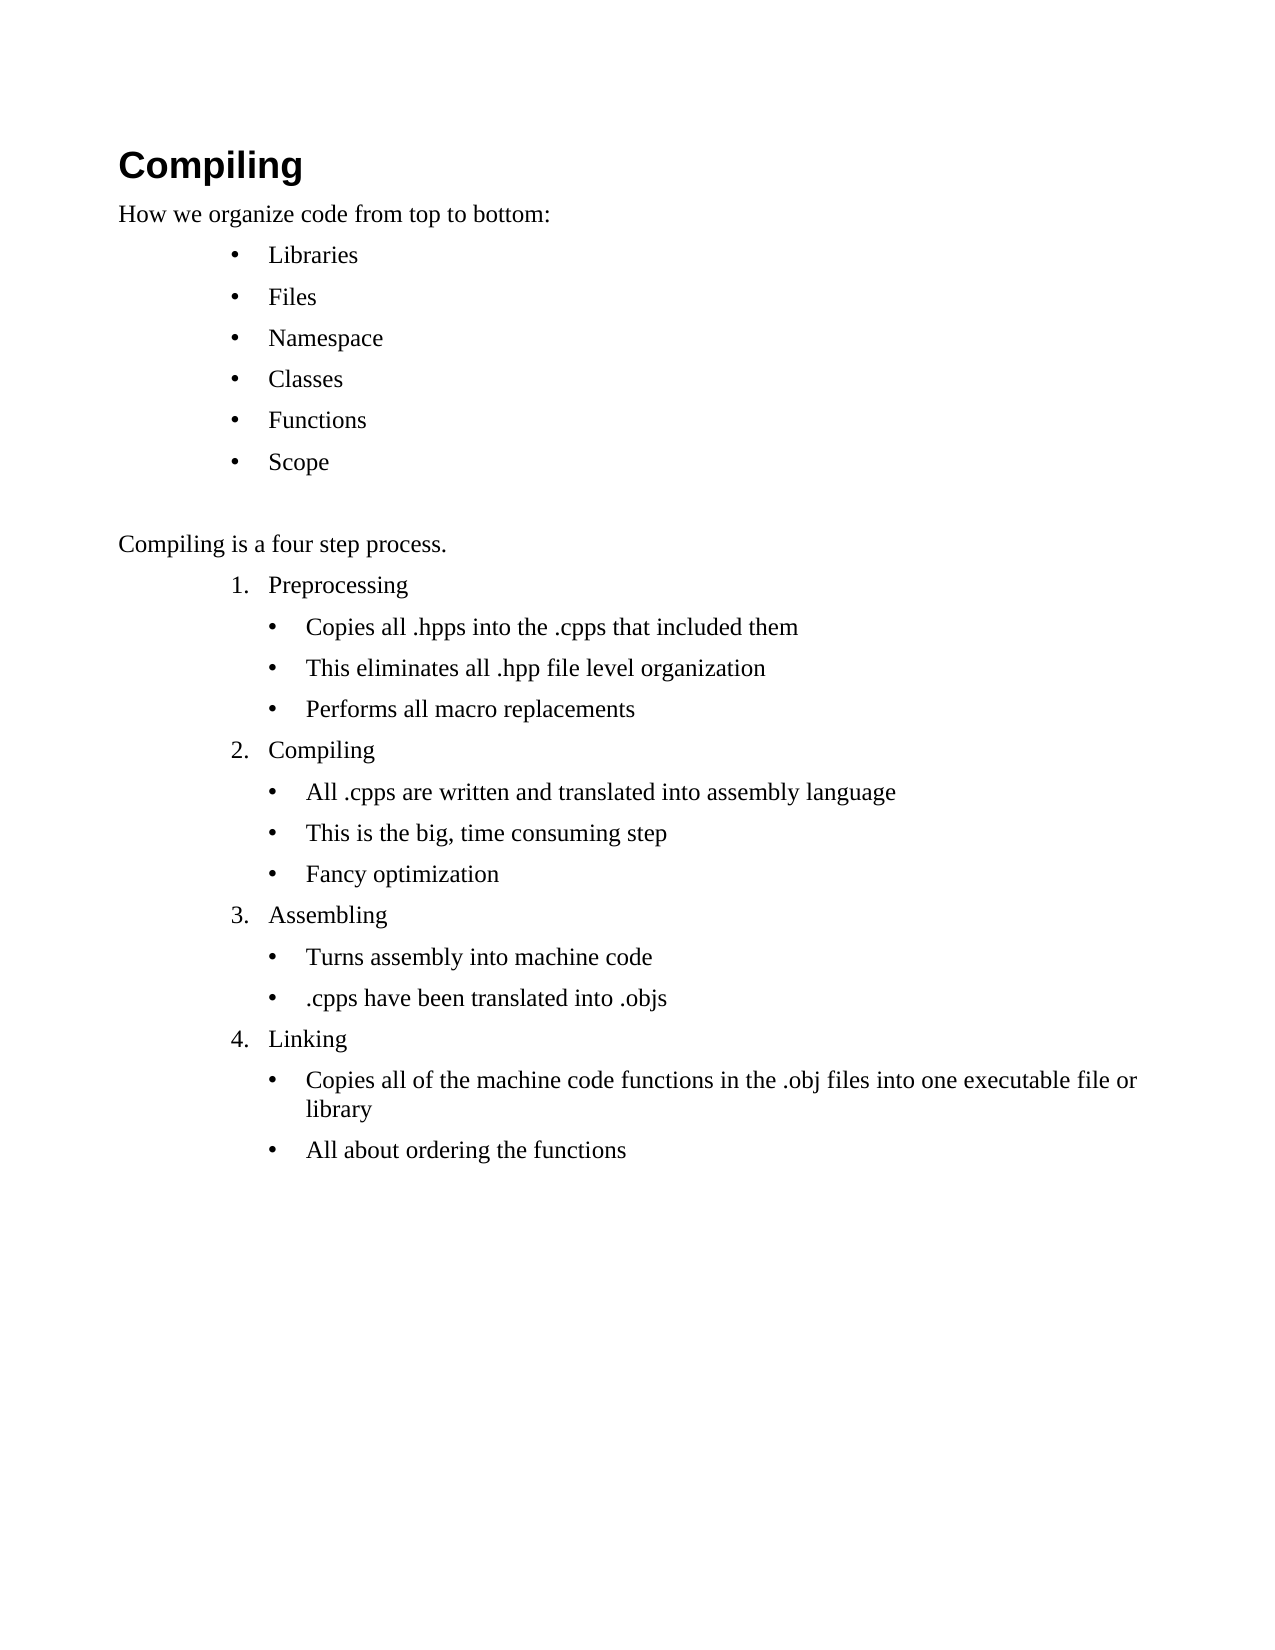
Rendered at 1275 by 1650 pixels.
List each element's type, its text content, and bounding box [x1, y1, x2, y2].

list Functions [231, 406, 1157, 434]
list .cpps have been translated into .objs [268, 983, 1157, 1012]
list Fancy optimization [268, 859, 1157, 888]
list Preprocessing [231, 571, 1157, 599]
list Turns assembly into machine code [268, 942, 1157, 971]
list Linking [231, 1024, 1157, 1053]
list Performs all macro replacements [268, 694, 1157, 723]
text How we organize code from top to bottom: [118, 199, 1157, 228]
list Copies all .hpps into the .cpps that included them [268, 612, 1157, 641]
list All about ordering the functions [268, 1136, 1157, 1164]
list Copies all of the machine code functions in the .obj files into one executable file or library [268, 1066, 1157, 1123]
list Namespace [231, 323, 1157, 352]
list Assembling [231, 901, 1157, 929]
list This is the big, time consuming step [268, 818, 1157, 847]
subtitle Compiling [118, 143, 1157, 187]
list Compiling [231, 736, 1157, 764]
list Files [231, 282, 1157, 311]
list Classes [231, 364, 1157, 393]
list Scope [231, 447, 1157, 476]
list Libraries [231, 241, 1157, 269]
text Compiling is a four step process. [118, 529, 1157, 558]
list All .cpps are written and translated into assembly language [268, 777, 1157, 806]
list This eliminates all .hpp file level organization [268, 653, 1157, 682]
